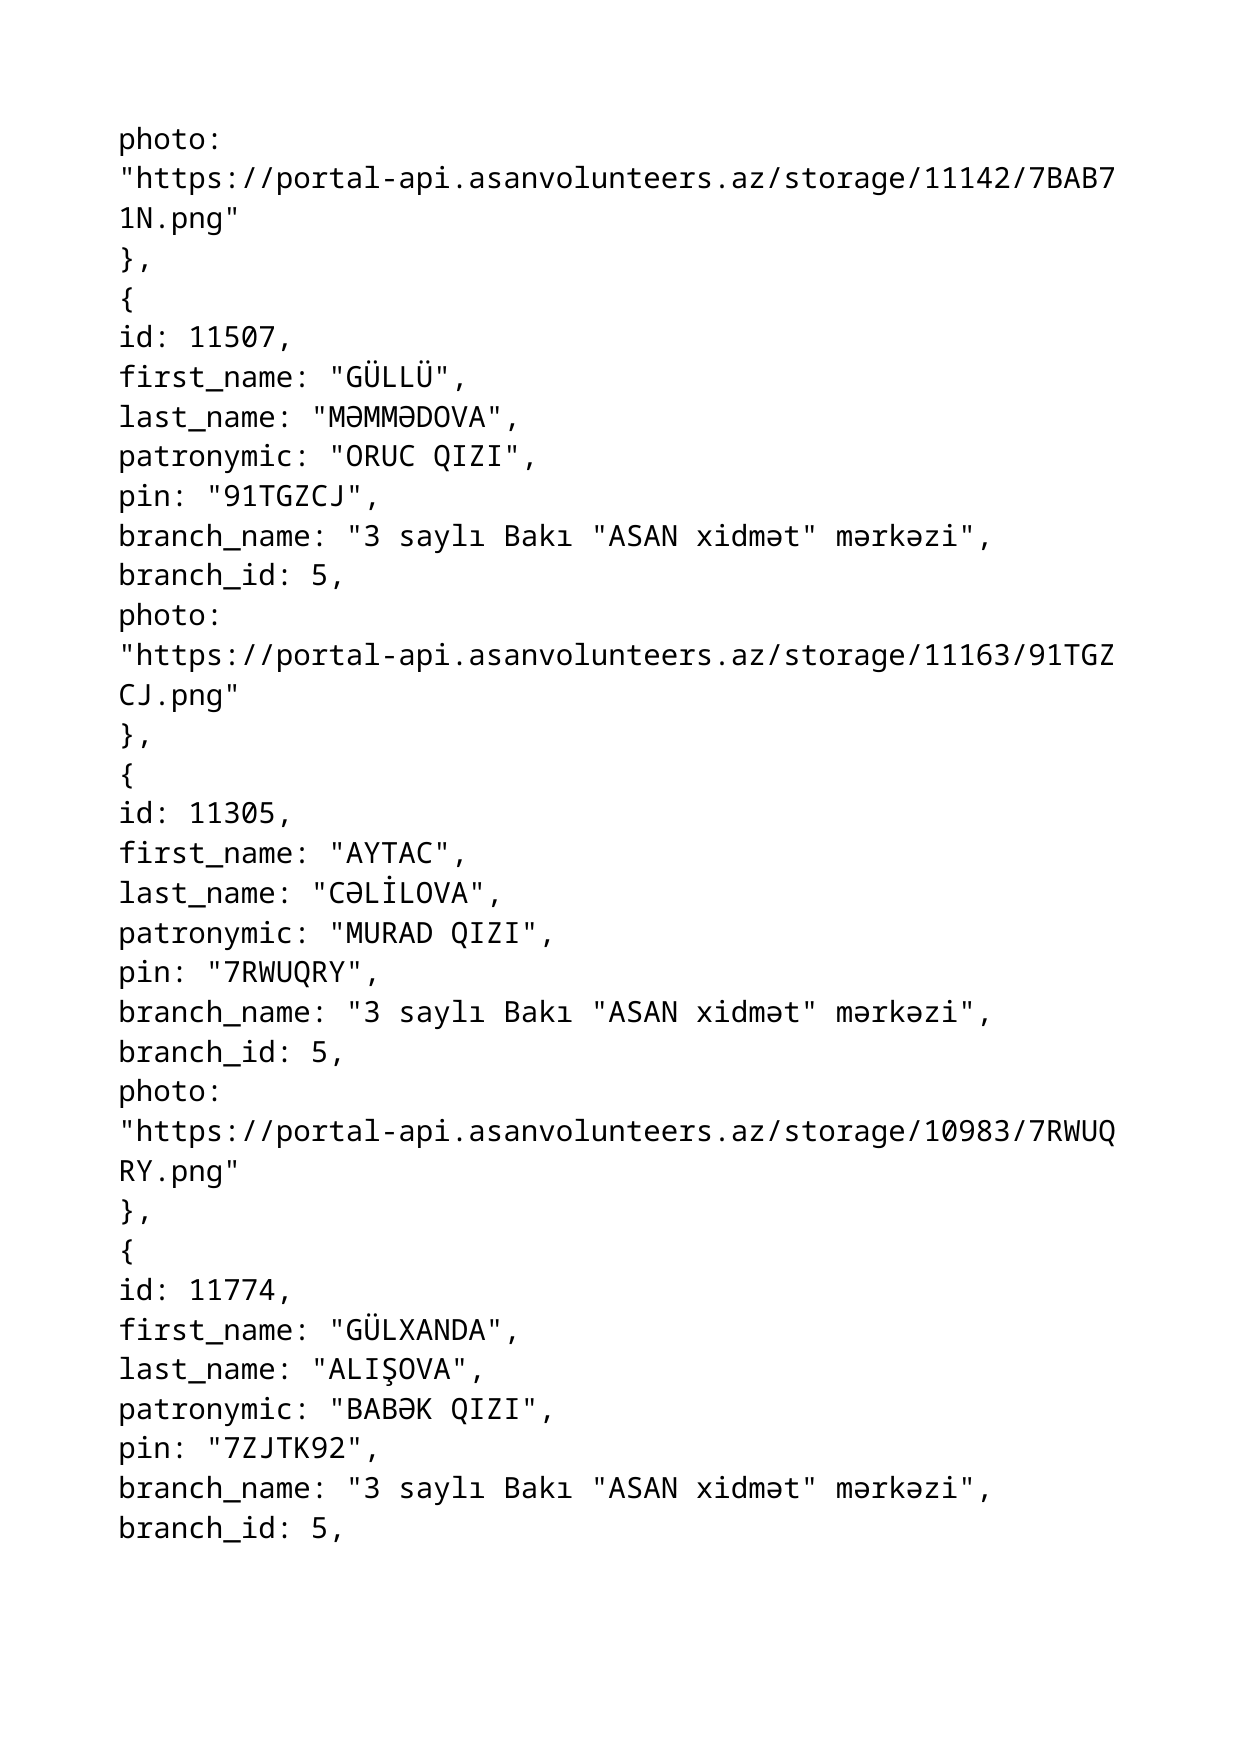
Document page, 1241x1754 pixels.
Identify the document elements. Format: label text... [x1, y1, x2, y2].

text patronymic: "BABƏK QIZI", [118, 1388, 1122, 1428]
text id: 11305, [118, 793, 1122, 832]
text first_name: "AYTAC", [118, 832, 1122, 872]
text branch_name: "3 saylı Bakı "ASAN xidmət" mərkəzi", [118, 515, 1122, 555]
text branch_id: 5, [118, 1031, 1122, 1071]
text { [118, 277, 1122, 317]
text first_name: "GÜLXANDA", [118, 1309, 1122, 1348]
text branch_name: "3 saylı Bakı "ASAN xidmət" mərkəzi", [118, 1467, 1122, 1507]
text photo: "https://portal-api.asanvolunteers.az/storage/10983/7RWUQRY.png" [118, 1071, 1122, 1190]
text }, [118, 713, 1122, 753]
text photo: "https://portal-api.asanvolunteers.az/storage/11163/91TGZCJ.png" [118, 594, 1122, 713]
text { [118, 753, 1122, 793]
text last_name: "ALIŞOVA", [118, 1348, 1122, 1388]
text branch_id: 5, [118, 555, 1122, 594]
text patronymic: "MURAD QIZI", [118, 912, 1122, 952]
text { [118, 1229, 1122, 1269]
text pin: "7ZJTK92", [118, 1428, 1122, 1467]
text }, [118, 1190, 1122, 1229]
text pin: "7RWUQRY", [118, 952, 1122, 991]
text patronymic: "ORUC QIZI", [118, 436, 1122, 475]
text }, [118, 237, 1122, 277]
text last_name: "CƏLİLOVA", [118, 872, 1122, 912]
text id: 11774, [118, 1269, 1122, 1309]
text branch_id: 5, [118, 1507, 1122, 1547]
text branch_name: "3 saylı Bakı "ASAN xidmət" mərkəzi", [118, 991, 1122, 1031]
text id: 11507, [118, 317, 1122, 356]
text first_name: "GÜLLÜ", [118, 356, 1122, 396]
text pin: "91TGZCJ", [118, 475, 1122, 515]
text last_name: "MƏMMƏDOVA", [118, 396, 1122, 436]
text photo: "https://portal-api.asanvolunteers.az/storage/11142/7BAB71N.png" [118, 118, 1122, 237]
